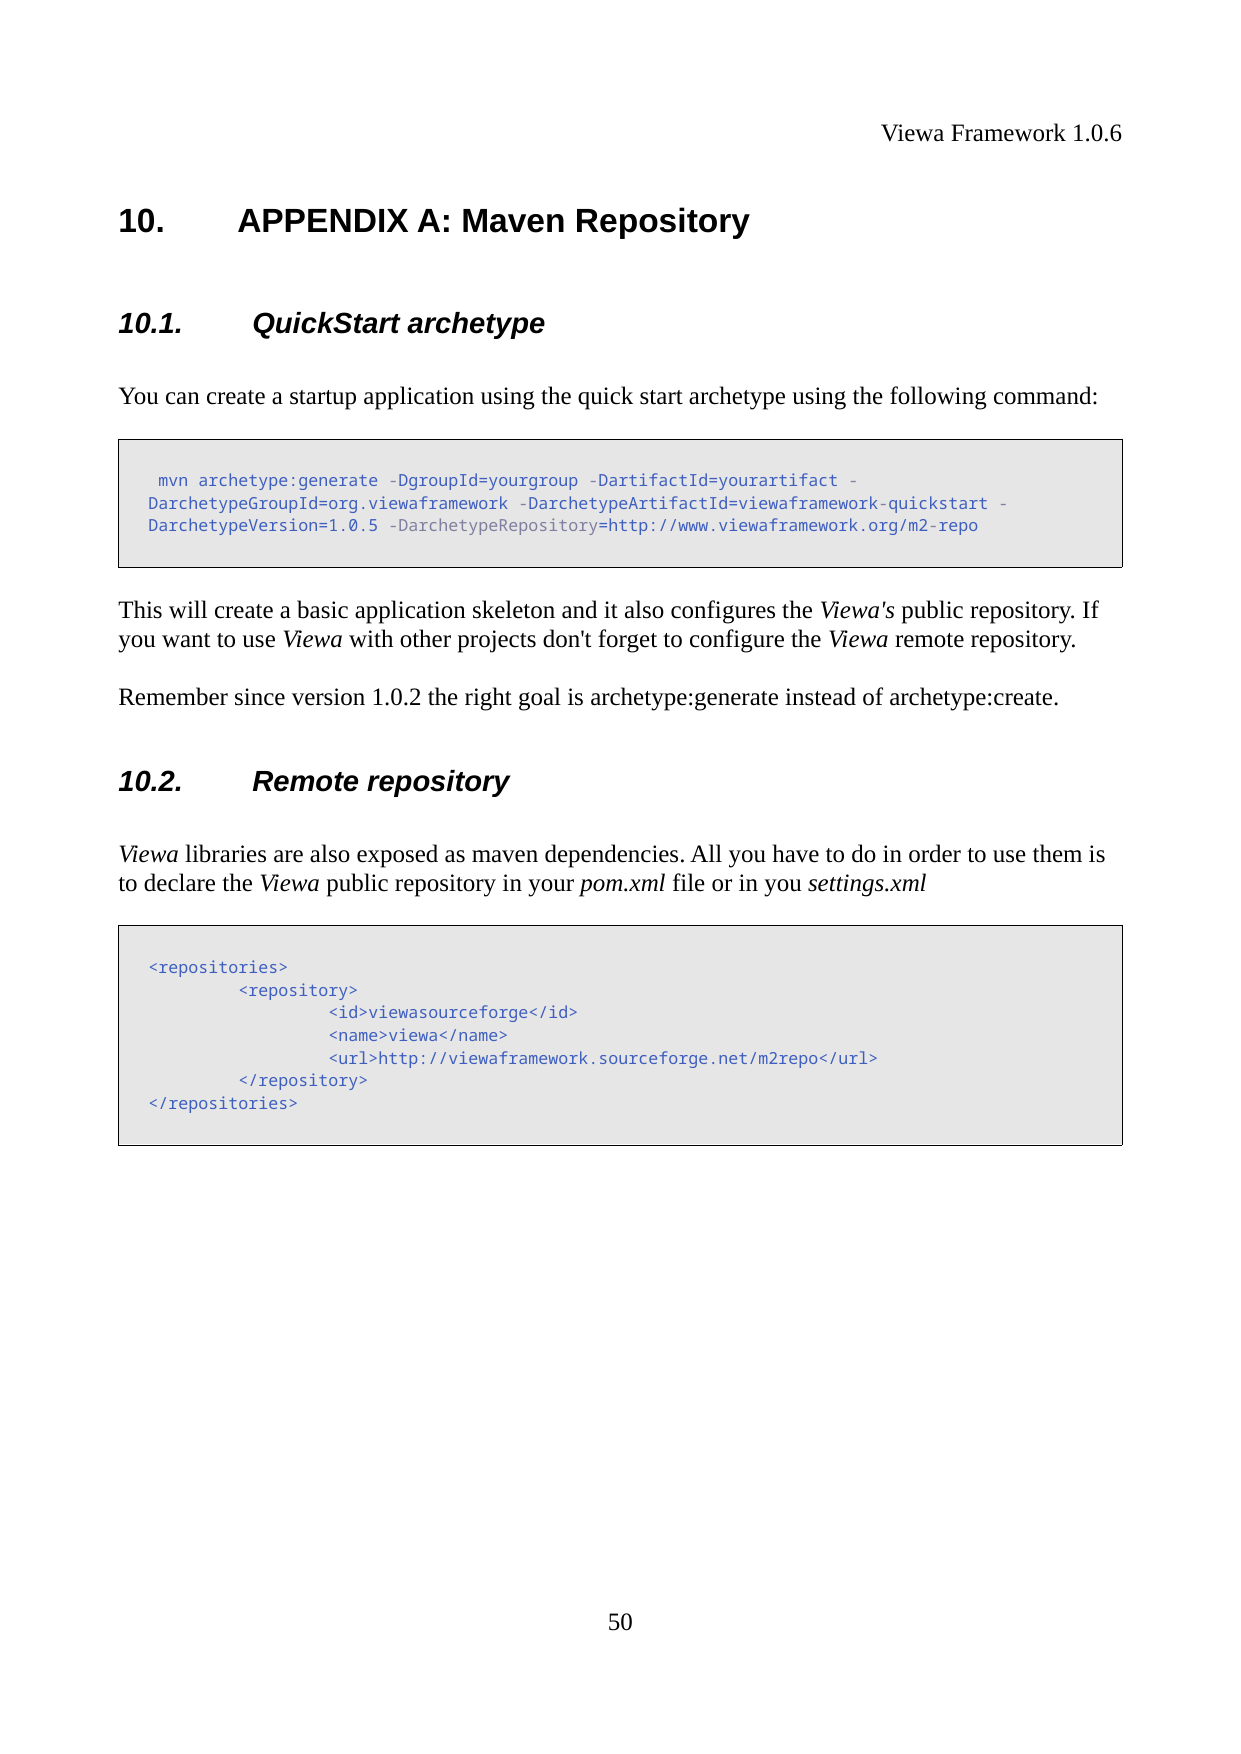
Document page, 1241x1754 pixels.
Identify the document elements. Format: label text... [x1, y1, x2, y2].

text This will create a basic application skeleton and it also configures the Viewa's public repository. If [118, 596, 1122, 624]
text You can create a startup application using the quick start archetype using the following command: [118, 381, 1122, 410]
table_header mvn archetype:generate -DgroupId=yourgroup -DartifactId=yourartifact -DarchetypeGroupId=org.viewaframework -DarchetypeArtifactId=viewaframework-quickstart -DarchetypeVersion=1.0.5 -DarchetypeRepository=http://www.viewaframework.org/m2-repo [119, 440, 1122, 567]
text to declare the Viewa public repository in your pom.xml file or in you settings.xml [118, 868, 1122, 897]
subtitle QuickStart archetype [118, 306, 1122, 340]
subtitle Remote repository [118, 764, 1122, 798]
text you want to use Viewa with other projects don't forget to configure the Viewa remote repository. [118, 624, 1122, 653]
text Viewa libraries are also exposed as maven dependencies. All you have to do in order to use them is [118, 839, 1122, 868]
subtitle APPENDIX A: Maven Repository [118, 201, 1122, 240]
text Remember since version 1.0.2 the right goal is archetype:generate instead of archetype:create. [118, 682, 1122, 711]
table_header <repositories> <repository> <id>viewa­sourceforge</id> <name>viewa</name> <url>http://viewaframework.sourceforge.net/m2­repo</url> </repository> </repositories> [119, 926, 1122, 1144]
